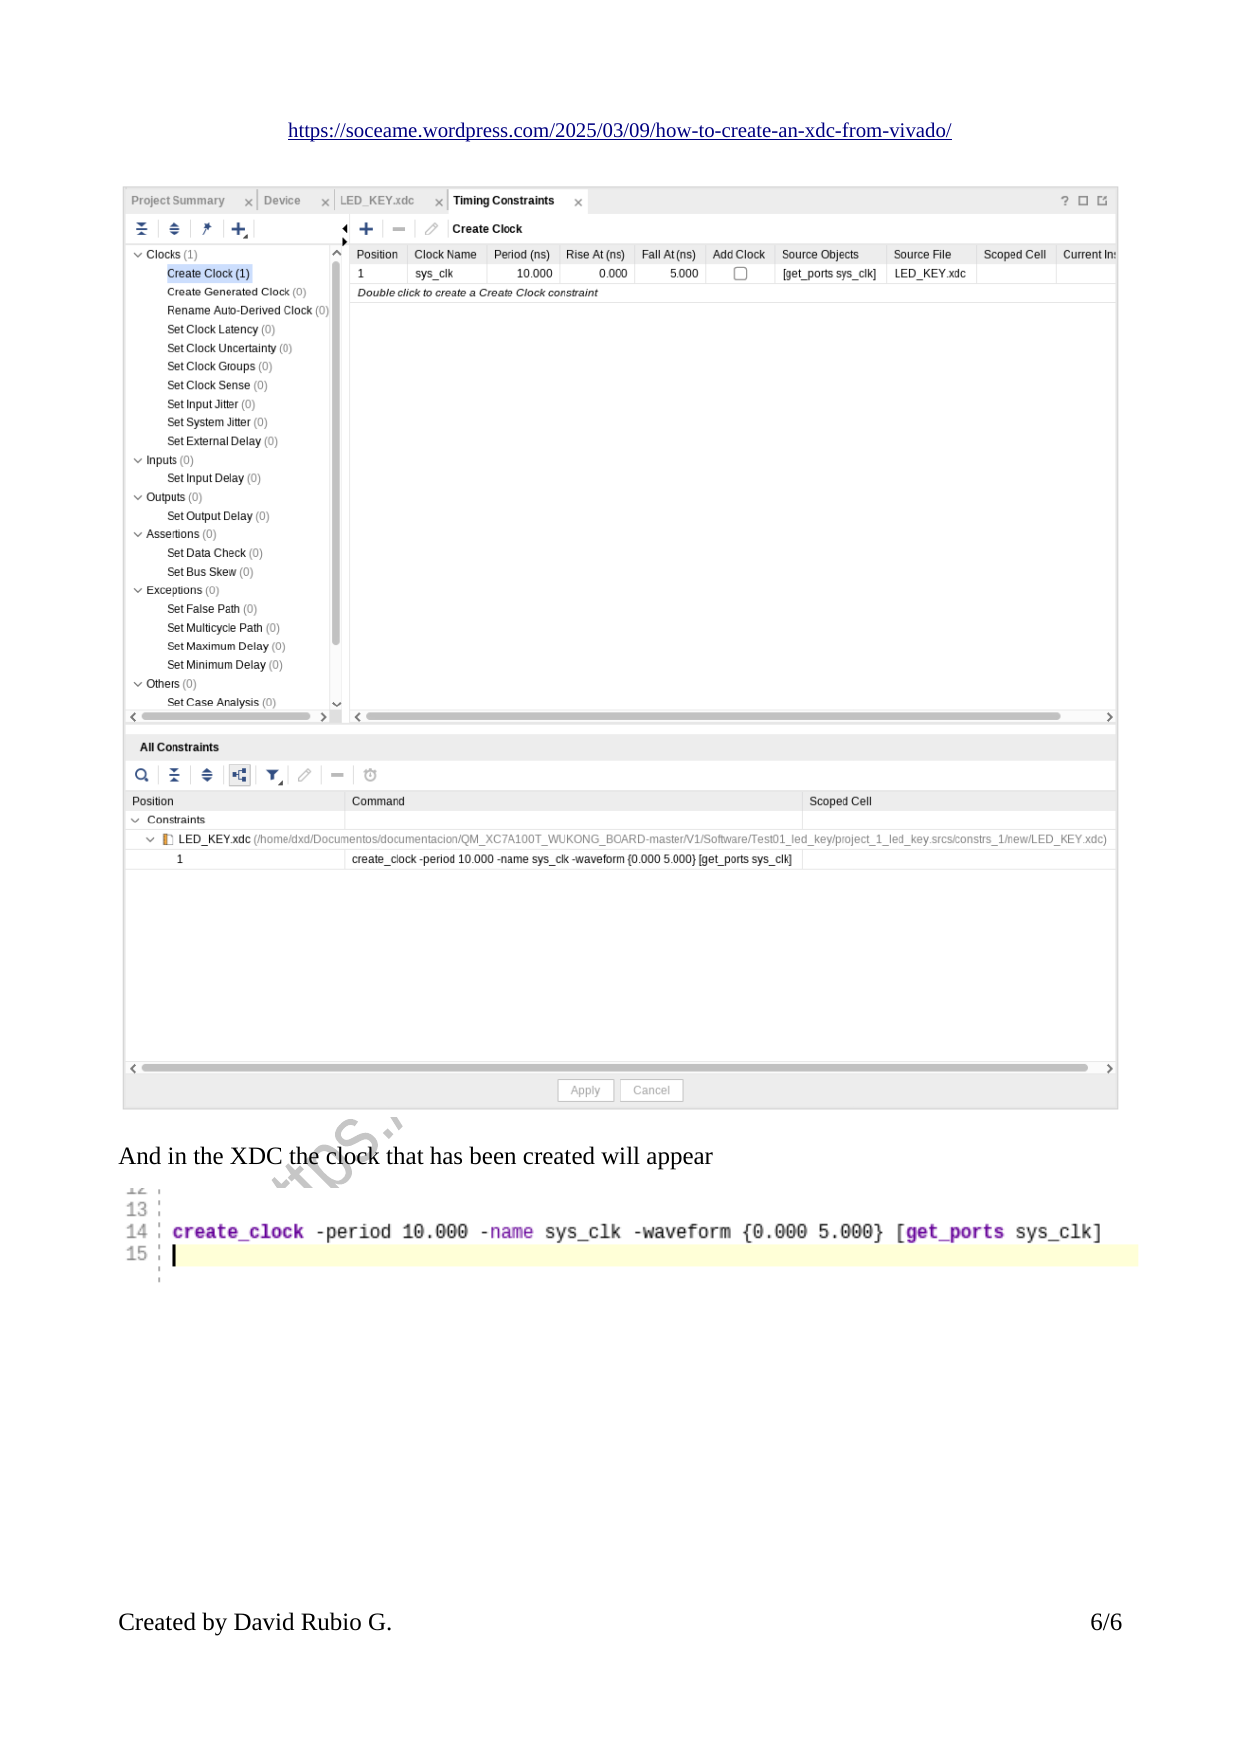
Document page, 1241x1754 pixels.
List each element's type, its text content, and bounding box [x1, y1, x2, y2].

text And in the XDC the clock that has been created will appear [118, 1141, 371, 1170]
picture [118, 177, 1123, 1117]
picture [118, 1188, 1139, 1284]
text And in the XDC the clock that has been created will appear [350, 1141, 1122, 1170]
